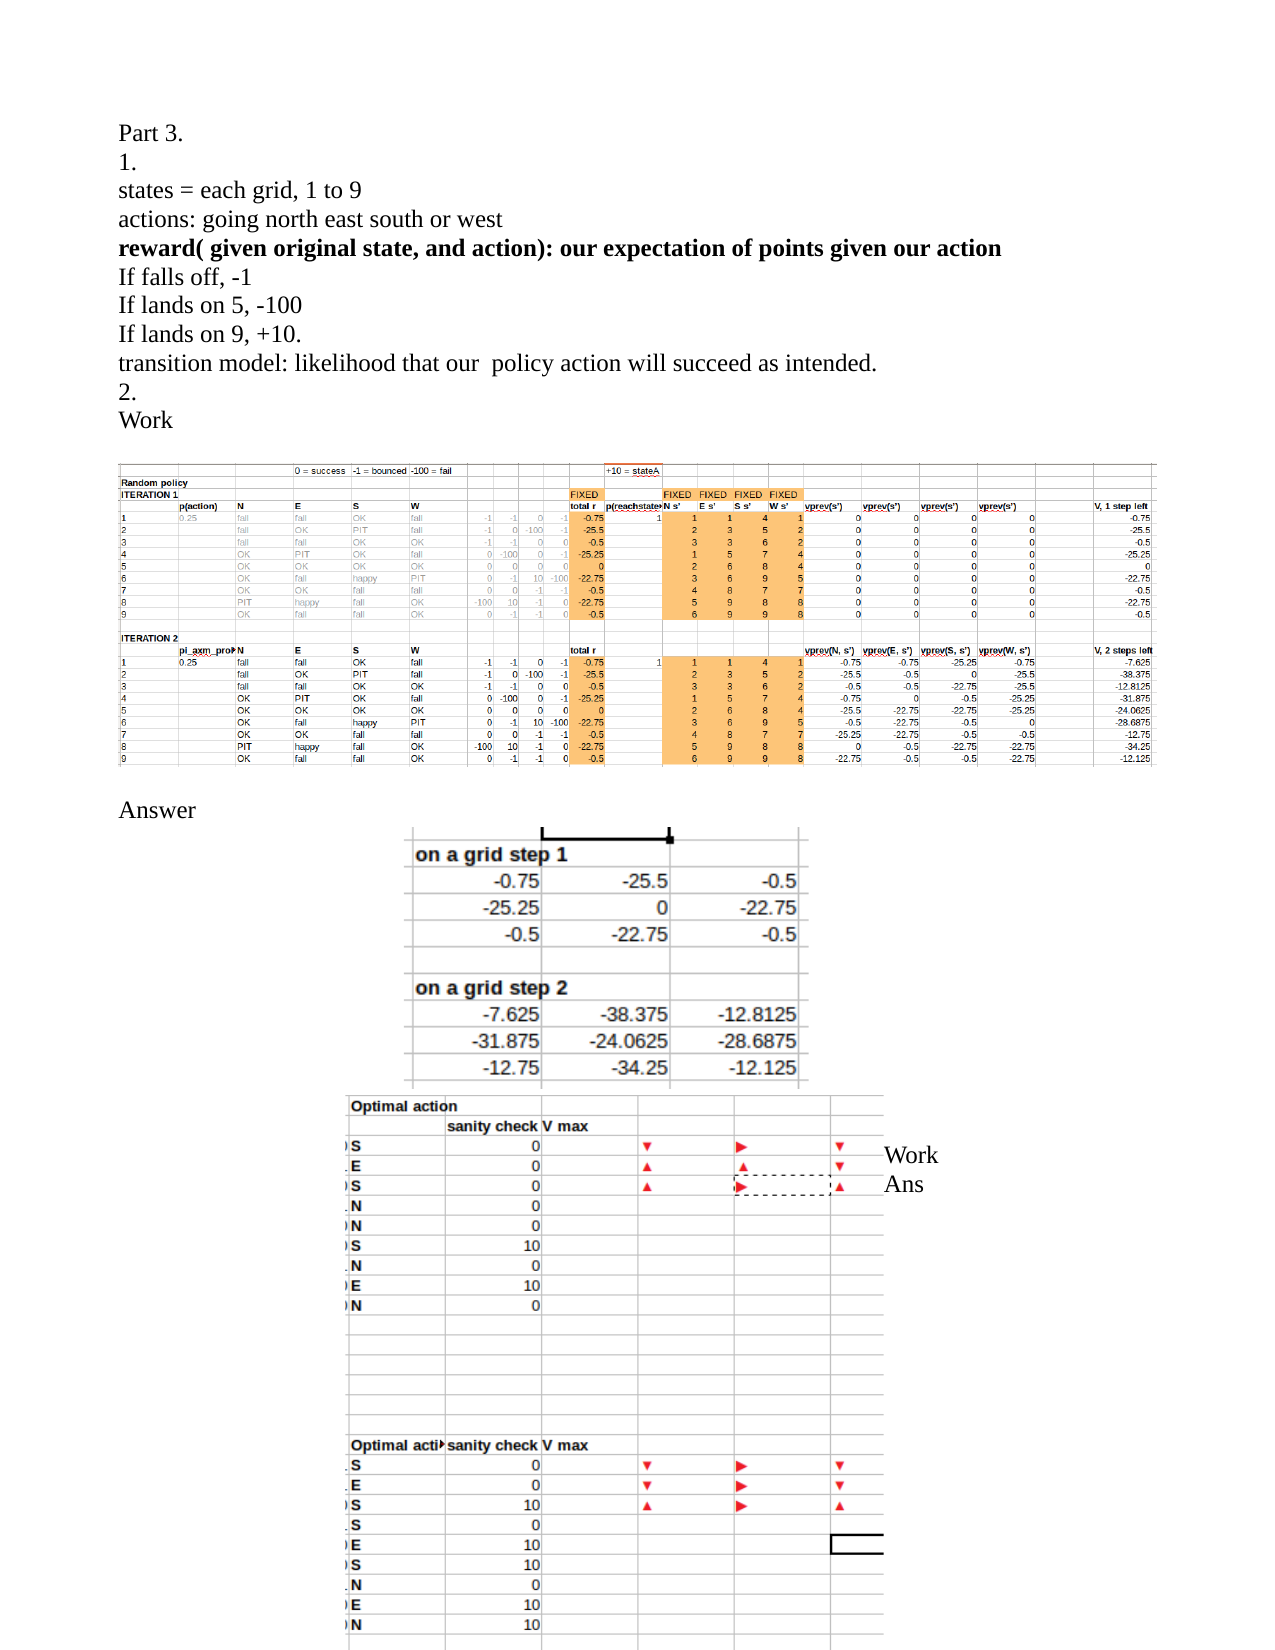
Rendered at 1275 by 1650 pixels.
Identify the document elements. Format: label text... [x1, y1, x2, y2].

text actions: going north east south or west [118, 204, 1157, 233]
picture [345, 1095, 884, 1650]
picture [403, 827, 809, 1089]
text 1. [118, 147, 1157, 176]
text 2. [118, 377, 1157, 406]
text Work [118, 406, 1157, 434]
picture [118, 463, 1157, 767]
text states = each grid, 1 to 9 [118, 176, 1157, 204]
text Work [884, 1140, 1157, 1169]
text If lands on 9, +10. [118, 319, 1157, 348]
text transition model: likelihood that our policy action will succeed as intended. [118, 348, 1157, 377]
text Answer [118, 795, 1157, 824]
text reward( given original state, and action): our expectation of points given our action [118, 233, 1157, 262]
text Ans [884, 1169, 1157, 1198]
text If falls off, -1 [118, 262, 1157, 291]
text Part 3. [118, 118, 1157, 147]
text [118, 1140, 345, 1169]
text If lands on 5, -100 [118, 291, 1157, 319]
text [118, 1169, 345, 1198]
